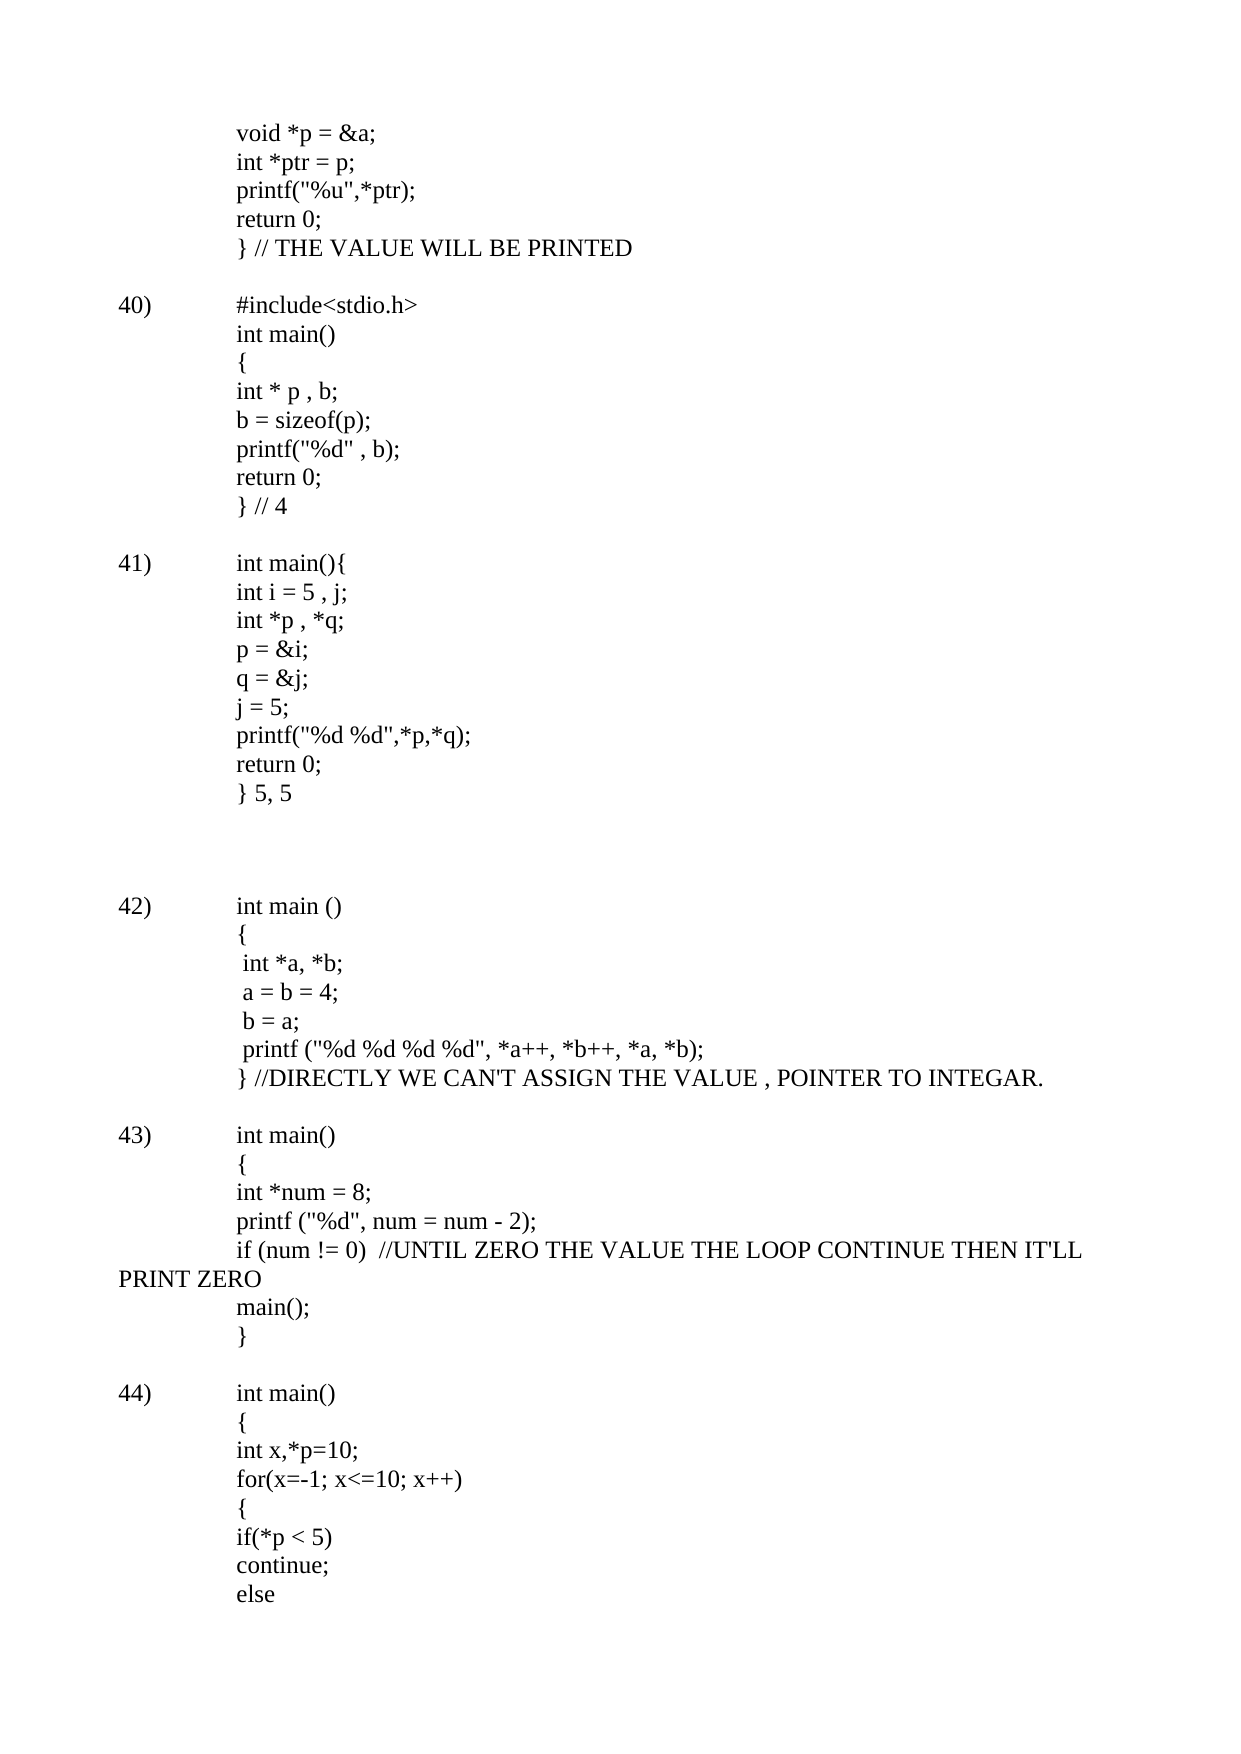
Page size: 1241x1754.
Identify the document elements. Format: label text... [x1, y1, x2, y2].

text } // THE VALUE WILL BE PRINTED [118, 233, 1122, 262]
text int *ptr = p; [118, 147, 1122, 176]
text int *p , *q; [118, 605, 1122, 634]
text int main() [118, 319, 1122, 347]
text return 0; [118, 462, 1122, 491]
text if (num != 0) //UNTIL ZERO THE VALUE THE LOOP CONTINUE THEN IT'LL PRINT ZERO [118, 1235, 1122, 1292]
text a = b = 4; [118, 977, 1122, 1006]
text b = a; [118, 1006, 1122, 1034]
text { [118, 1407, 1122, 1436]
text } //DIRECTLY WE CAN'T ASSIGN THE VALUE , POINTER TO INTEGAR. [118, 1063, 1122, 1092]
text } [118, 1321, 1122, 1350]
text int * p , b; [118, 376, 1122, 405]
text } 5, 5 [118, 778, 1122, 807]
text int *a, *b; [118, 948, 1122, 977]
text q = &j; [118, 663, 1122, 692]
text } // 4 [118, 491, 1122, 520]
text 42) int main () [118, 891, 1122, 919]
text for(x=-1; x<=10; x++) [118, 1464, 1122, 1493]
text printf ("%d", num = num - 2); [118, 1206, 1122, 1235]
text printf("%d" , b); [118, 434, 1122, 462]
text { [118, 1493, 1122, 1522]
text printf ("%d %d %d %d", *a++, *b++, *a, *b); [118, 1034, 1122, 1063]
text j = 5; [118, 692, 1122, 720]
text p = &i; [118, 634, 1122, 663]
text return 0; [118, 204, 1122, 233]
text b = sizeof(p); [118, 405, 1122, 434]
text printf("%u",*ptr); [118, 176, 1122, 204]
text else [118, 1579, 1122, 1608]
text main(); [118, 1292, 1122, 1321]
text void *p = &a; [118, 118, 1122, 147]
text int *num = 8; [118, 1177, 1122, 1206]
text 44) int main() [118, 1378, 1122, 1407]
text 40) #include<stdio.h> [118, 290, 1122, 319]
text printf("%d %d",*p,*q); [118, 720, 1122, 749]
text int x,*p=10; [118, 1436, 1122, 1464]
text continue; [118, 1551, 1122, 1579]
text { [118, 347, 1122, 376]
text return 0; [118, 749, 1122, 778]
text int i = 5 , j; [118, 577, 1122, 605]
text if(*p < 5) [118, 1522, 1122, 1551]
text { [118, 919, 1122, 948]
text 41) int main(){ [118, 548, 1122, 577]
text { [118, 1149, 1122, 1177]
text 43) int main() [118, 1120, 1122, 1149]
